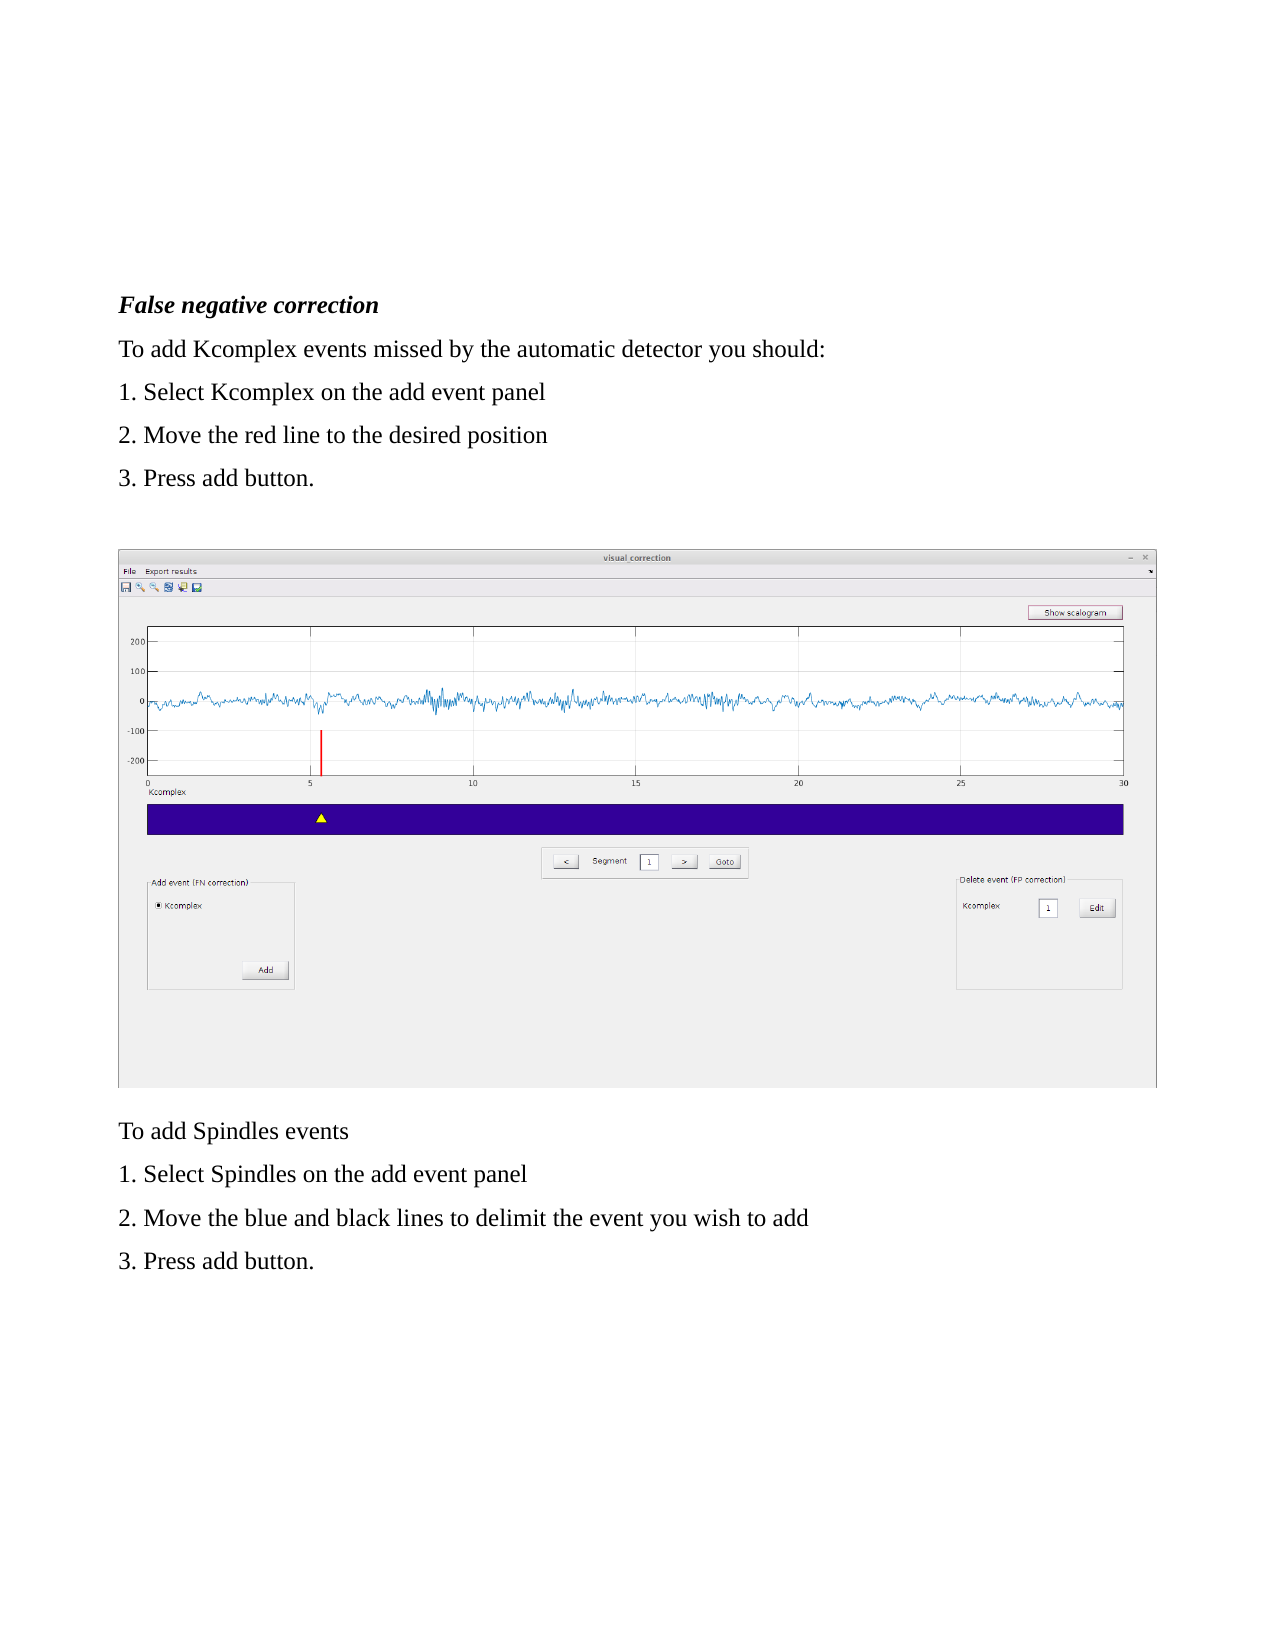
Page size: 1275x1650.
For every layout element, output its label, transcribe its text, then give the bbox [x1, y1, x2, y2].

text False negative correction [118, 291, 1157, 319]
text 2. Move the red line to the desired position [118, 420, 1157, 449]
picture [118, 549, 1157, 1088]
text 1. Select Spindles on the add event panel [118, 1159, 1157, 1188]
text 3. Press add button. [118, 463, 1157, 492]
text To add Kcomplex events missed by the automatic detector you should: [118, 334, 1157, 362]
text 3. Press add button. [118, 1246, 1157, 1274]
text 2. Move the blue and black lines to delimit the event you wish to add [118, 1203, 1157, 1231]
text 1. Select Kcomplex on the add event panel [118, 377, 1157, 406]
text To add Spindles events [118, 1116, 1157, 1145]
